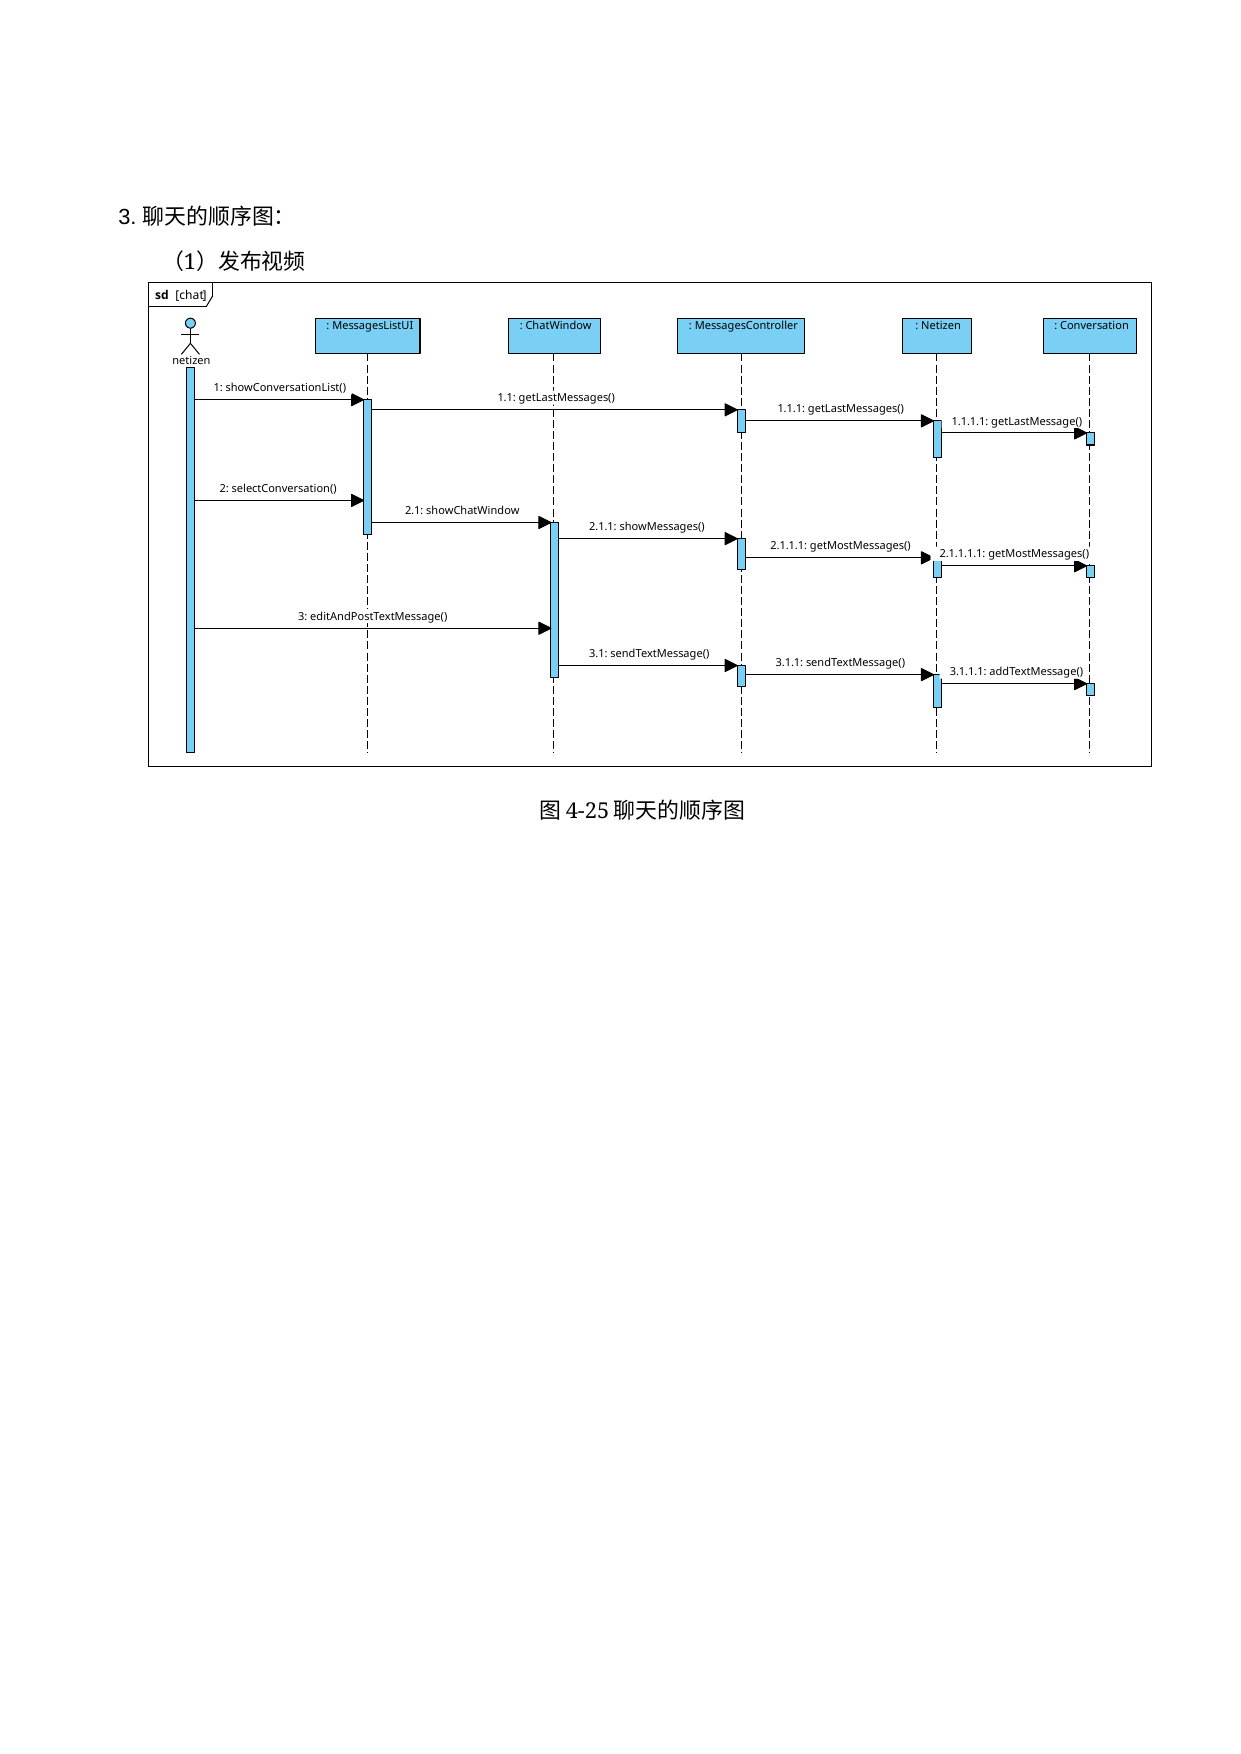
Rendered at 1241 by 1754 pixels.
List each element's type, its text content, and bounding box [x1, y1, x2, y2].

text 图4-25聊天的顺序图 [118, 295, 1122, 824]
subtitle 聊天的顺序图： [118, 199, 1122, 231]
text （1）发布视频 [118, 244, 1122, 276]
